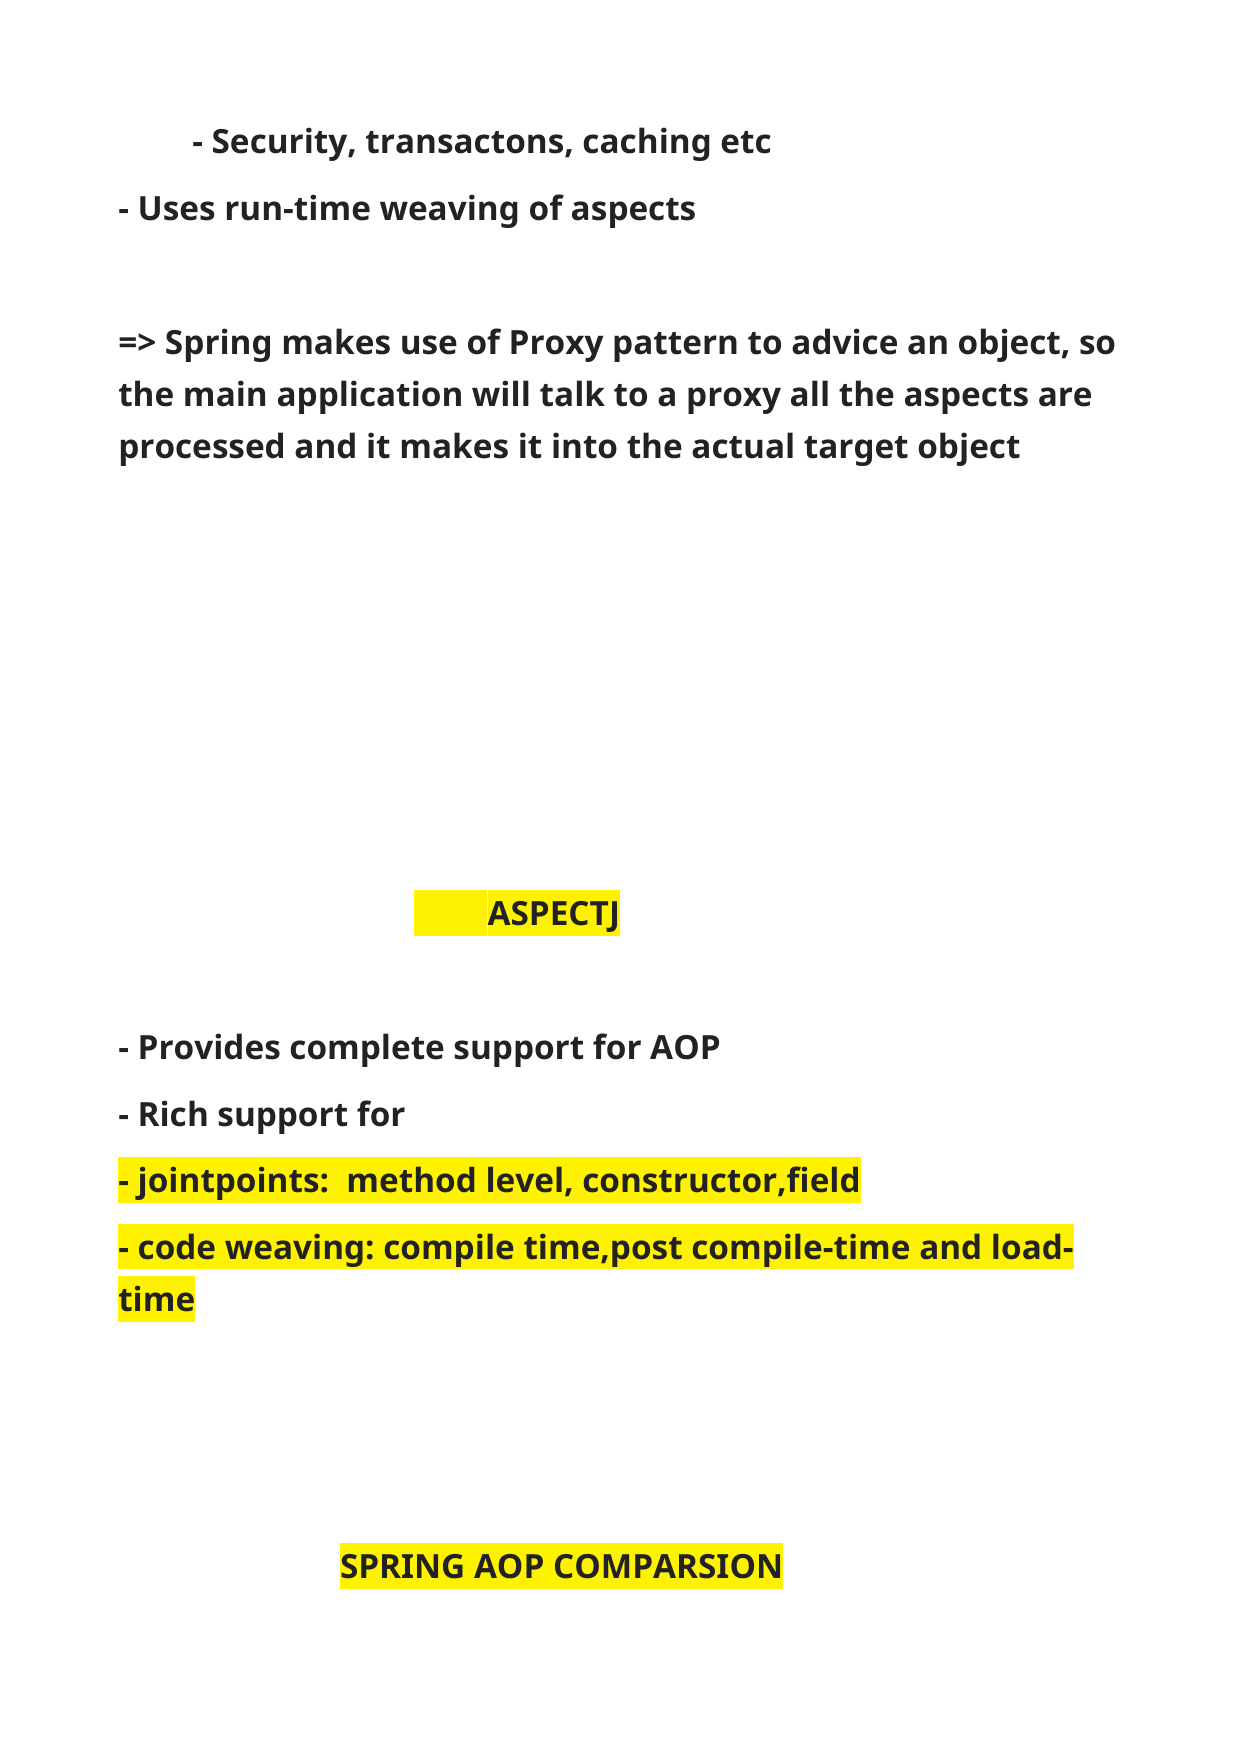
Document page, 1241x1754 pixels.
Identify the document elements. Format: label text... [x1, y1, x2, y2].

text => Spring makes use of Proxy pattern to advice an object, so the main application will talk to a proxy all the aspects are processed and it makes it into the actual target object [118, 318, 1122, 468]
text - jointpoints: method level, constructor,field [118, 1157, 1122, 1203]
text - code weaving: compile time,post compile-time and load-time [118, 1224, 1122, 1322]
text - Security, transactons, caching etc [118, 118, 1122, 163]
text - Rich support for [118, 1091, 1122, 1136]
text - Uses run-time weaving of aspects [118, 185, 1122, 230]
text ASPECTJ [118, 890, 1122, 936]
text SPRING AOP COMPARSION [118, 1543, 1122, 1589]
text - Provides complete support for AOP [118, 1024, 1122, 1069]
